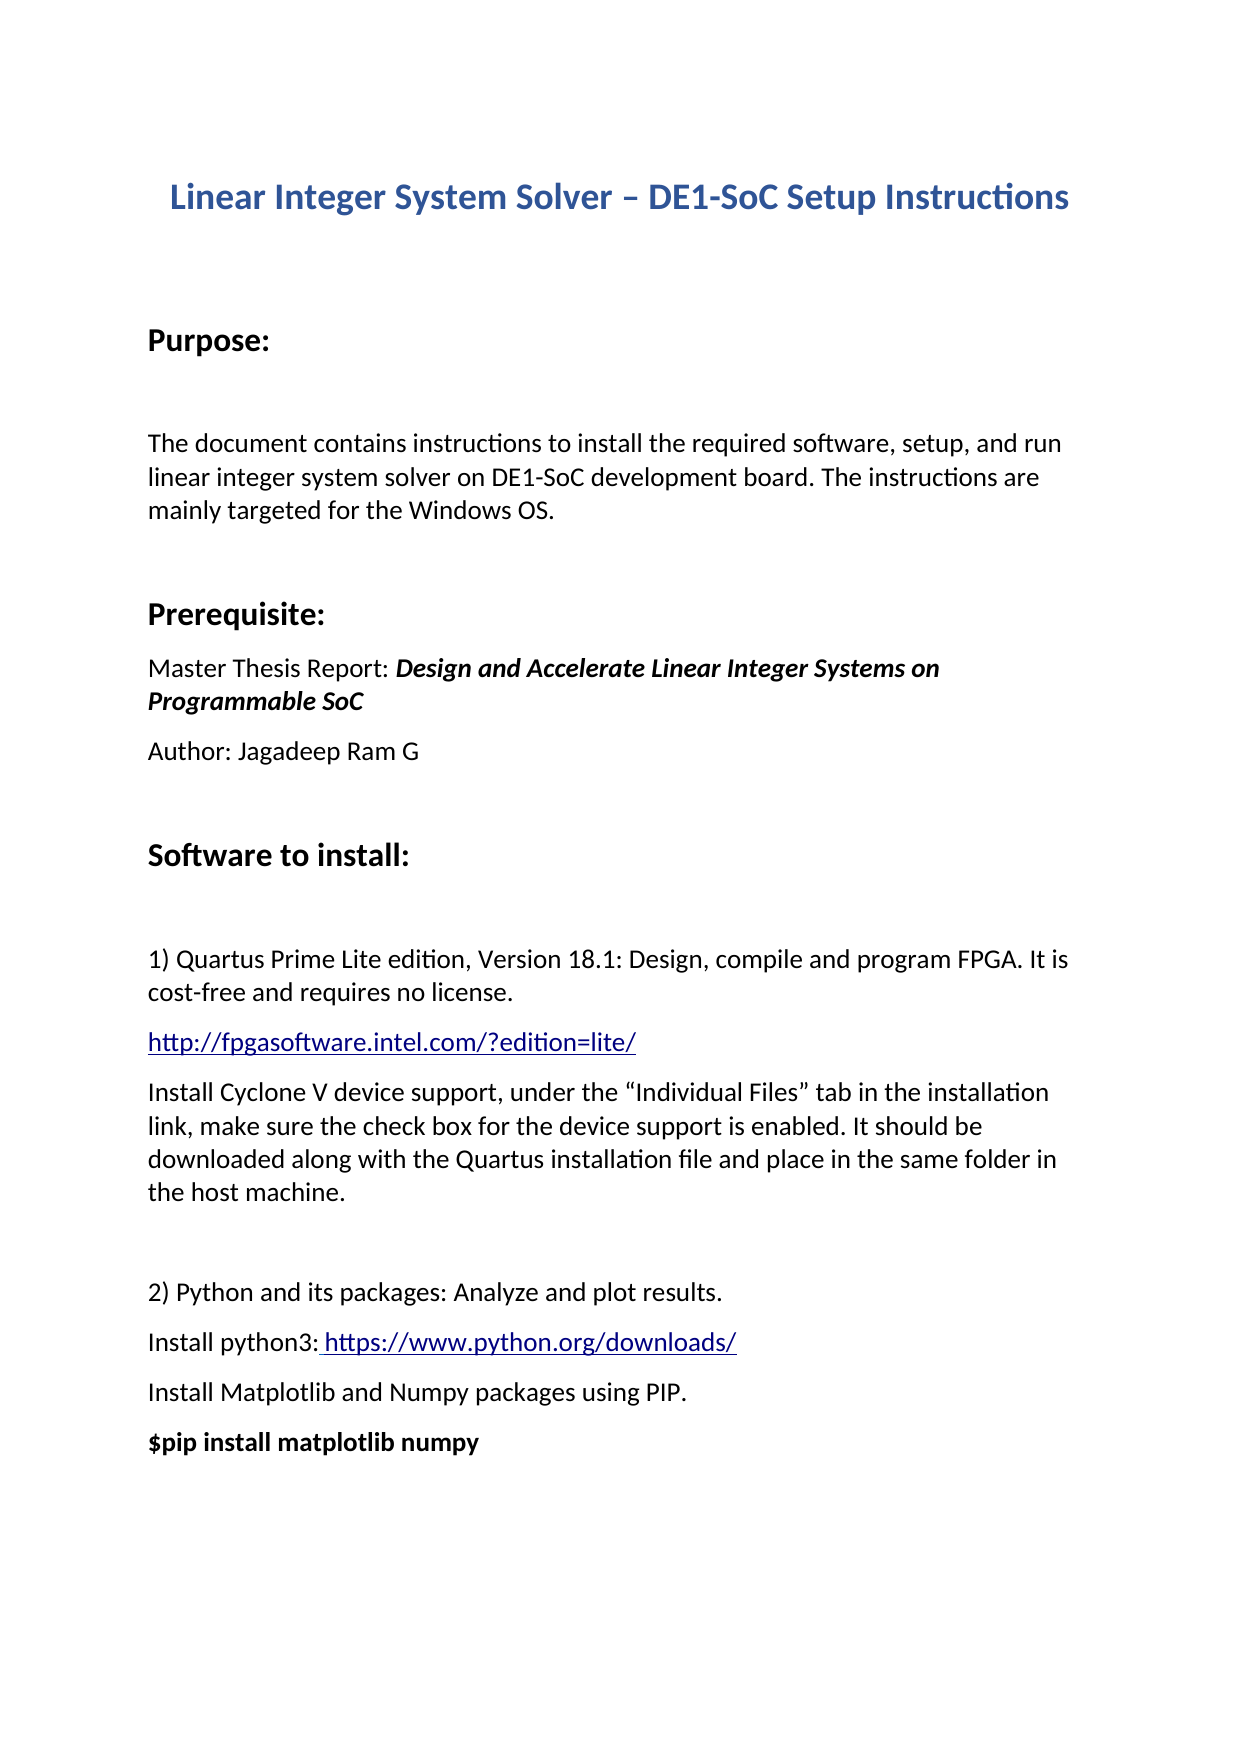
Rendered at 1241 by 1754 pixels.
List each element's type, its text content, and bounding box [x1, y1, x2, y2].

list $pip install matplotlib numpy [148, 1425, 1093, 1458]
text Purpose: [148, 319, 1093, 359]
list Install Matplotlib and Numpy packages using PIP. [148, 1375, 1093, 1408]
subtitle Linear Integer System Solver – DE1-SoC Setup Instructions [148, 173, 1093, 218]
list 2) Python and its packages: Analyze and plot results. [148, 1275, 1093, 1308]
text Prerequisite: [148, 593, 1093, 634]
list http://fpgasoftware.intel.com/?edition=lite/ [148, 1025, 1093, 1058]
text Software to install: [148, 834, 1093, 875]
text Master Thesis Report: Design and Accelerate Linear Integer Systems on Programmable SoC [148, 651, 1093, 717]
list 1) Quartus Prime Lite edition, Version 18.1: Design, compile and program FPGA. It is cost-free and requires no license. [148, 942, 1093, 1008]
text The document contains instructions to install the required software, setup, and run linear integer system solver on DE1-SoC development board. The instructions are mainly targeted for the Windows OS. [148, 427, 1093, 526]
text Author: Jagadeep Ram G [148, 734, 1093, 767]
list Install python3: https://www.python.org/downloads/ [148, 1325, 1093, 1358]
list Install Cyclone V device support, under the “Individual Files” tab in the installation link, make sure the check box for the device support is enabled. It should be downloaded along with the Quartus installation file and place in the same folder in the host machine. [148, 1075, 1093, 1208]
